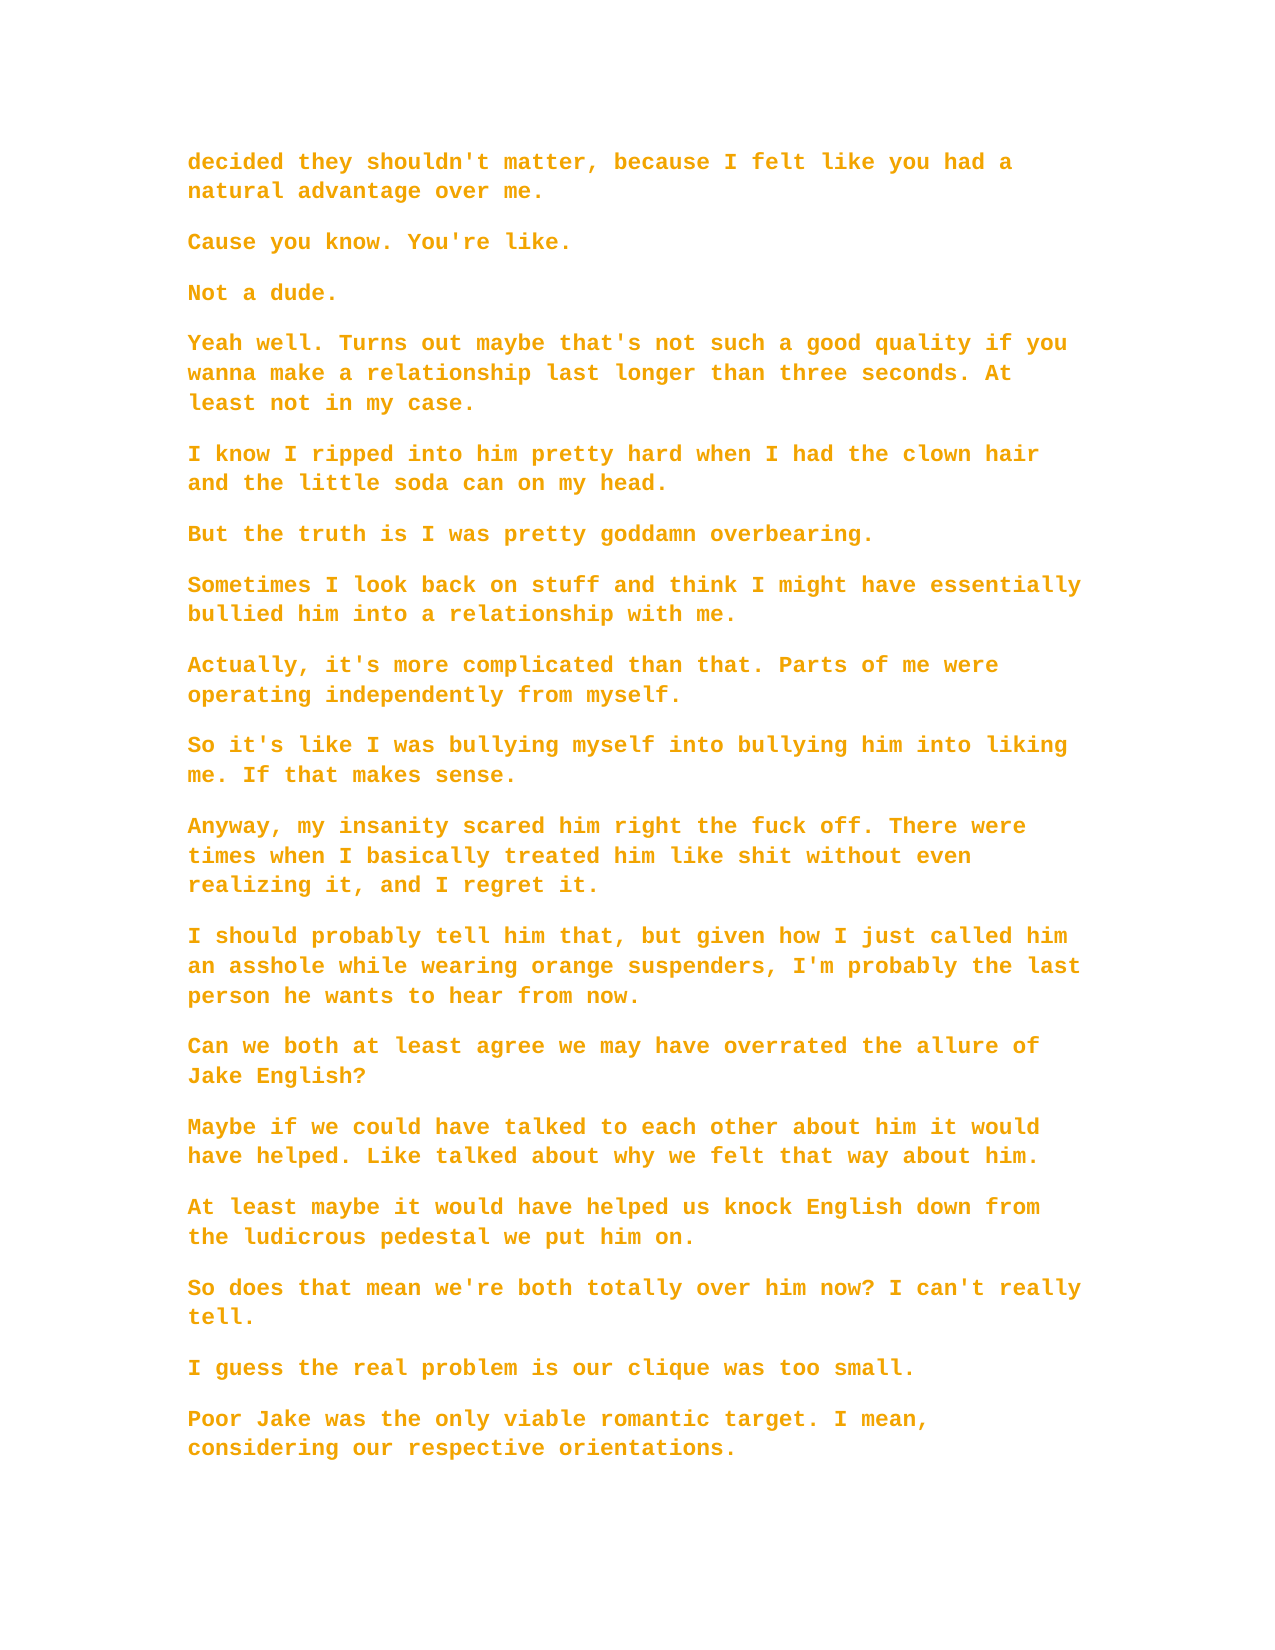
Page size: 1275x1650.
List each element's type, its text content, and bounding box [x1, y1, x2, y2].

text I guess the real problem is our clique was too small. [187, 1356, 1087, 1382]
text I know I ripped into him pretty hard when I had the clown hair and the little soda can on my head. [187, 442, 1087, 498]
text Yeah well. Turns out maybe that's not such a good quality if you wanna make a relationship last longer than three seconds. At least not in my case. [187, 332, 1087, 417]
text So it's like I was bullying myself into bullying him into liking me. If that makes sense. [187, 734, 1087, 789]
text Sometimes I look back on stuff and think I might have essentially bullied him into a relationship with me. [187, 573, 1087, 629]
text decided they shouldn't matter, because I felt like you had a natural advantage over me. [187, 150, 1087, 206]
text Not a dude. [187, 281, 1087, 307]
text Maybe if we could have talked to each other about him it would have helped. Like talked about why we felt that way about him. [187, 1115, 1087, 1171]
text But the truth is I was pretty goddamn overbearing. [187, 522, 1087, 548]
text I should probably tell him that, but given how I just called him an asshole while wearing orange suspenders, I'm probably the last person he wants to hear from now. [187, 924, 1087, 1010]
text Actually, it's more complicated than that. Parts of me were operating independently from myself. [187, 653, 1087, 709]
text Cause you know. You're like. [187, 230, 1087, 256]
text At least maybe it would have helped us knock English down from the ludicrous pedestal we put him on. [187, 1195, 1087, 1251]
text So does that mean we're both totally over him now? I can't really tell. [187, 1276, 1087, 1332]
text Poor Jake was the only viable romantic target. I mean, considering our respective orientations. [187, 1407, 1087, 1463]
text Can we both at least agree we may have overrated the allure of Jake English? [187, 1034, 1087, 1090]
text Anyway, my insanity scared him right the fuck off. There were times when I basically treated him like shit without even realizing it, and I regret it. [187, 814, 1087, 900]
